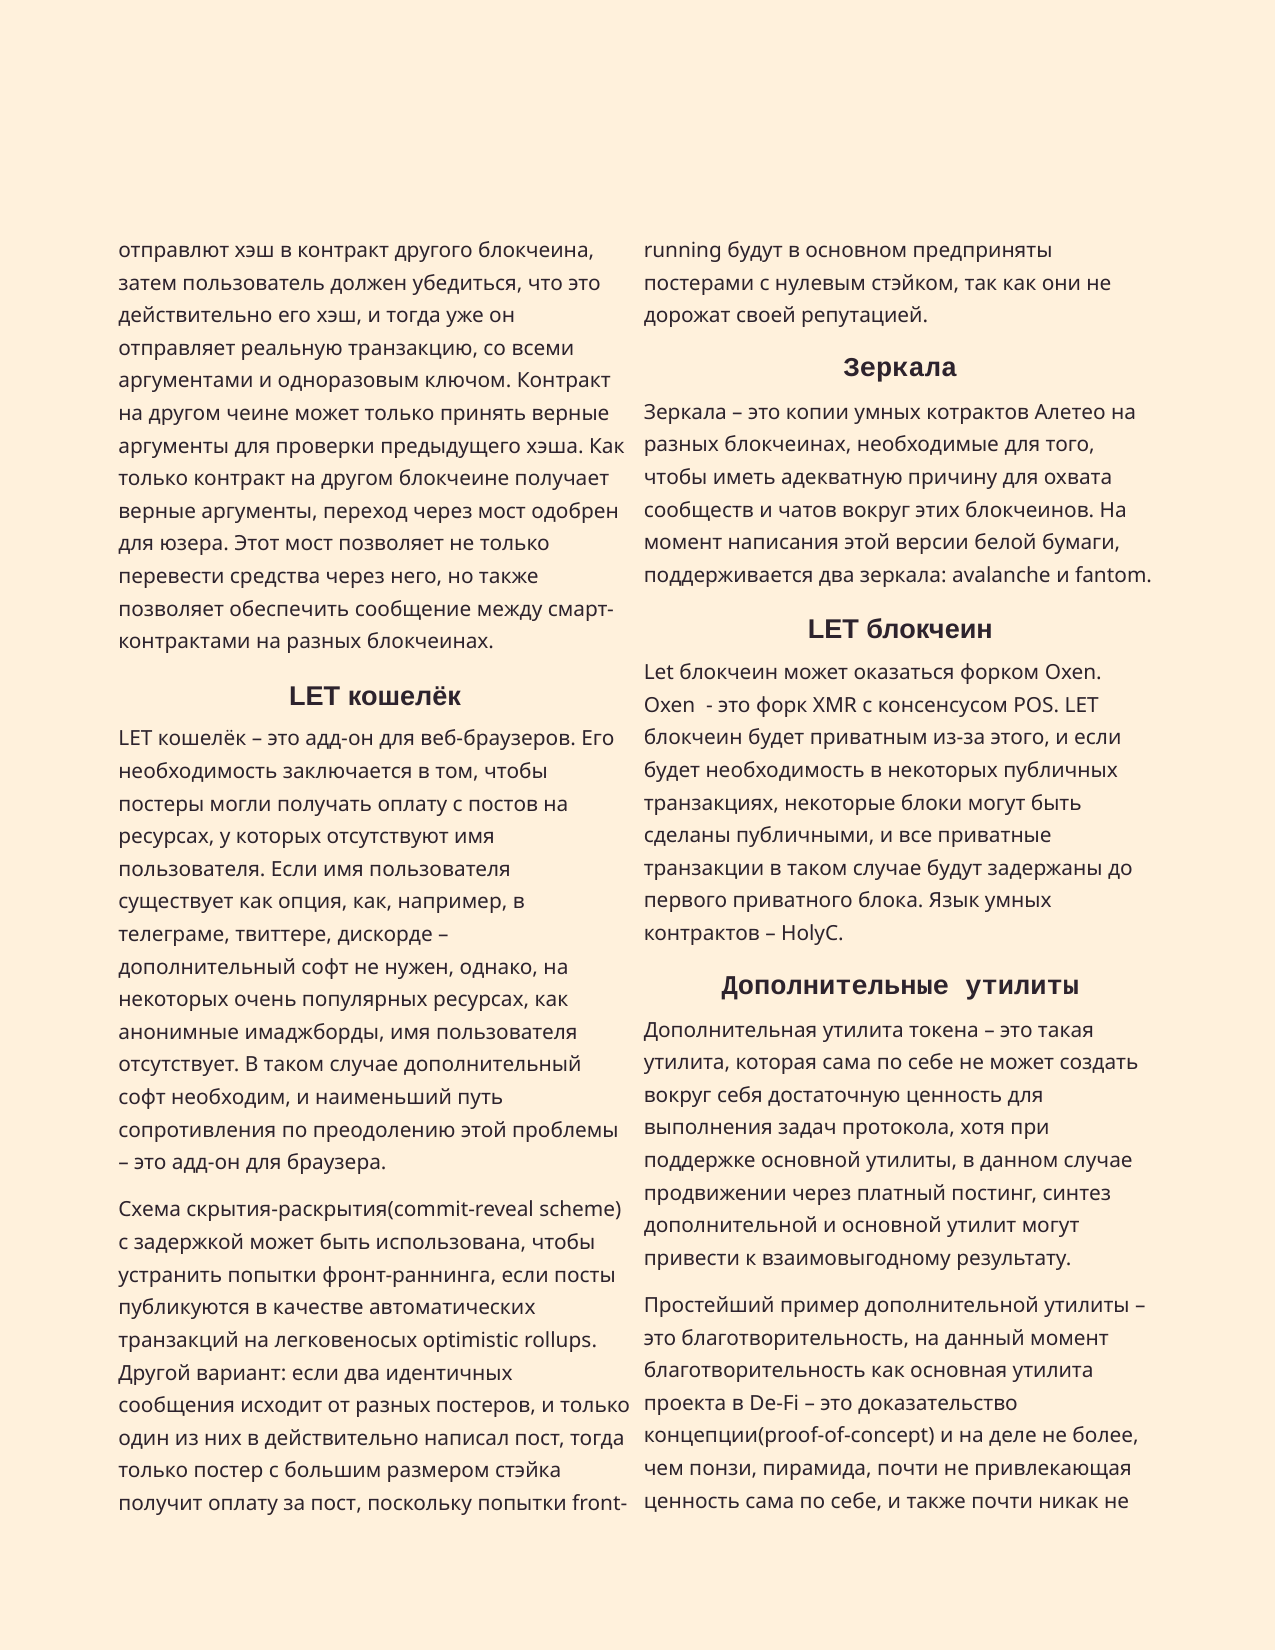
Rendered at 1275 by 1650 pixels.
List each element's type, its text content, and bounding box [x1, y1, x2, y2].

text LET кошелёк – это адд-он для веб-браузеров. Его необходимость заключается в том, чтобы постеры могли получать оплату с постов на ресурсах, у которых отсутствуют имя пользователя. Если имя пользователя существует как опция, как, например, в телеграме, твиттере, дискорде – дополнительный софт не нужен, однако, на некоторых очень популярных ресурсах, как анонимные имаджборды, имя пользователя отсутствует. В таком случае дополнительный софт необходим, и наименьший путь сопротивления по преодолению этой проблемы – это адд-он для браузера. [118, 723, 632, 1176]
text Дополнительная утилита токена – это такая утилита, которая сама по себе не может создать вокруг себя достаточную ценность для выполнения задач протокола, хотя при поддержке основной утилиты, в данном случае продвижении через платный постинг, синтез дополнительной и основной утилит могут привести к взаимовыгодному результату. [643, 1015, 1157, 1271]
text Зеркала – это копии умных котрактов Алетео на разных блокчеинах, необходимые для того, чтобы иметь адекватную причину для охвата сообществ и чатов вокруг этих блокчеинов. На момент написания этой версии белой бумаги, поддерживается два зеркала: avalanche и fantom. [643, 397, 1157, 588]
subtitle Зеркала [643, 354, 1157, 384]
text отправлют хэш в контракт другого блокчеина, затем пользователь должен убедиться, что это действительно его хэш, и тогда уже он отправляет реальную транзакцию, со всеми аргументами и одноразовым ключом. Контракт на другом чеине может только принять верные аргументы для проверки предыдущего хэша. Как только контракт на другом блокчеине получает верные аргументы, переход через мост одобрен для юзера. Этот мост позволяет не только перевести средства через него, но также позволяет обеспечить сообщение между смарт-контрактами на разных блокчеинах. [118, 235, 632, 655]
subtitle LET блокчеин [643, 613, 1157, 645]
subtitle Дополнительные утилиты [643, 971, 1157, 1002]
text running будут в основном предприняты постерами с нулевым стэйком, так как они не дорожат своей репутацией. [643, 235, 1157, 329]
text Простейший пример дополнительной утилиты – это благотворительность, на данный момент благотворительность как основная утилита проекта в De-Fi – это доказательство концепции(proof-of-concept) и на деле не более, чем понзи, пирамида, почти не привлекающая ценность сама по себе, и также почти никак не [643, 1290, 1157, 1514]
subtitle LET кошелёк [118, 680, 632, 711]
text Схема скрытия-раскрытия(сommit-reveal scheme) с задержкой может быть использована, чтобы устранить попытки фронт-раннинга, если посты публикуются в качестве автоматических транзакций на легковеносых optimistic rollups. Другой вариант: если два идентичных сообщения исходит от разных постеров, и только один из них в действительно написал пост, тогда только постер с большим размером стэйка получит оплату за пост, поскольку попытки front- [118, 1194, 632, 1516]
text Let блокчеин может оказаться форком Oxen. Oxen - это форк XMR с консенсусом POS. LET блокчеин будет приватным из-за этого, и если будет необходимость в некоторых публичных транзакциях, некоторые блоки могут быть сделаны публичными, и все приватные транзакции в таком случае будут задержаны до первого приватного блока. Язык умных контрактов – HolyC. [643, 657, 1157, 946]
